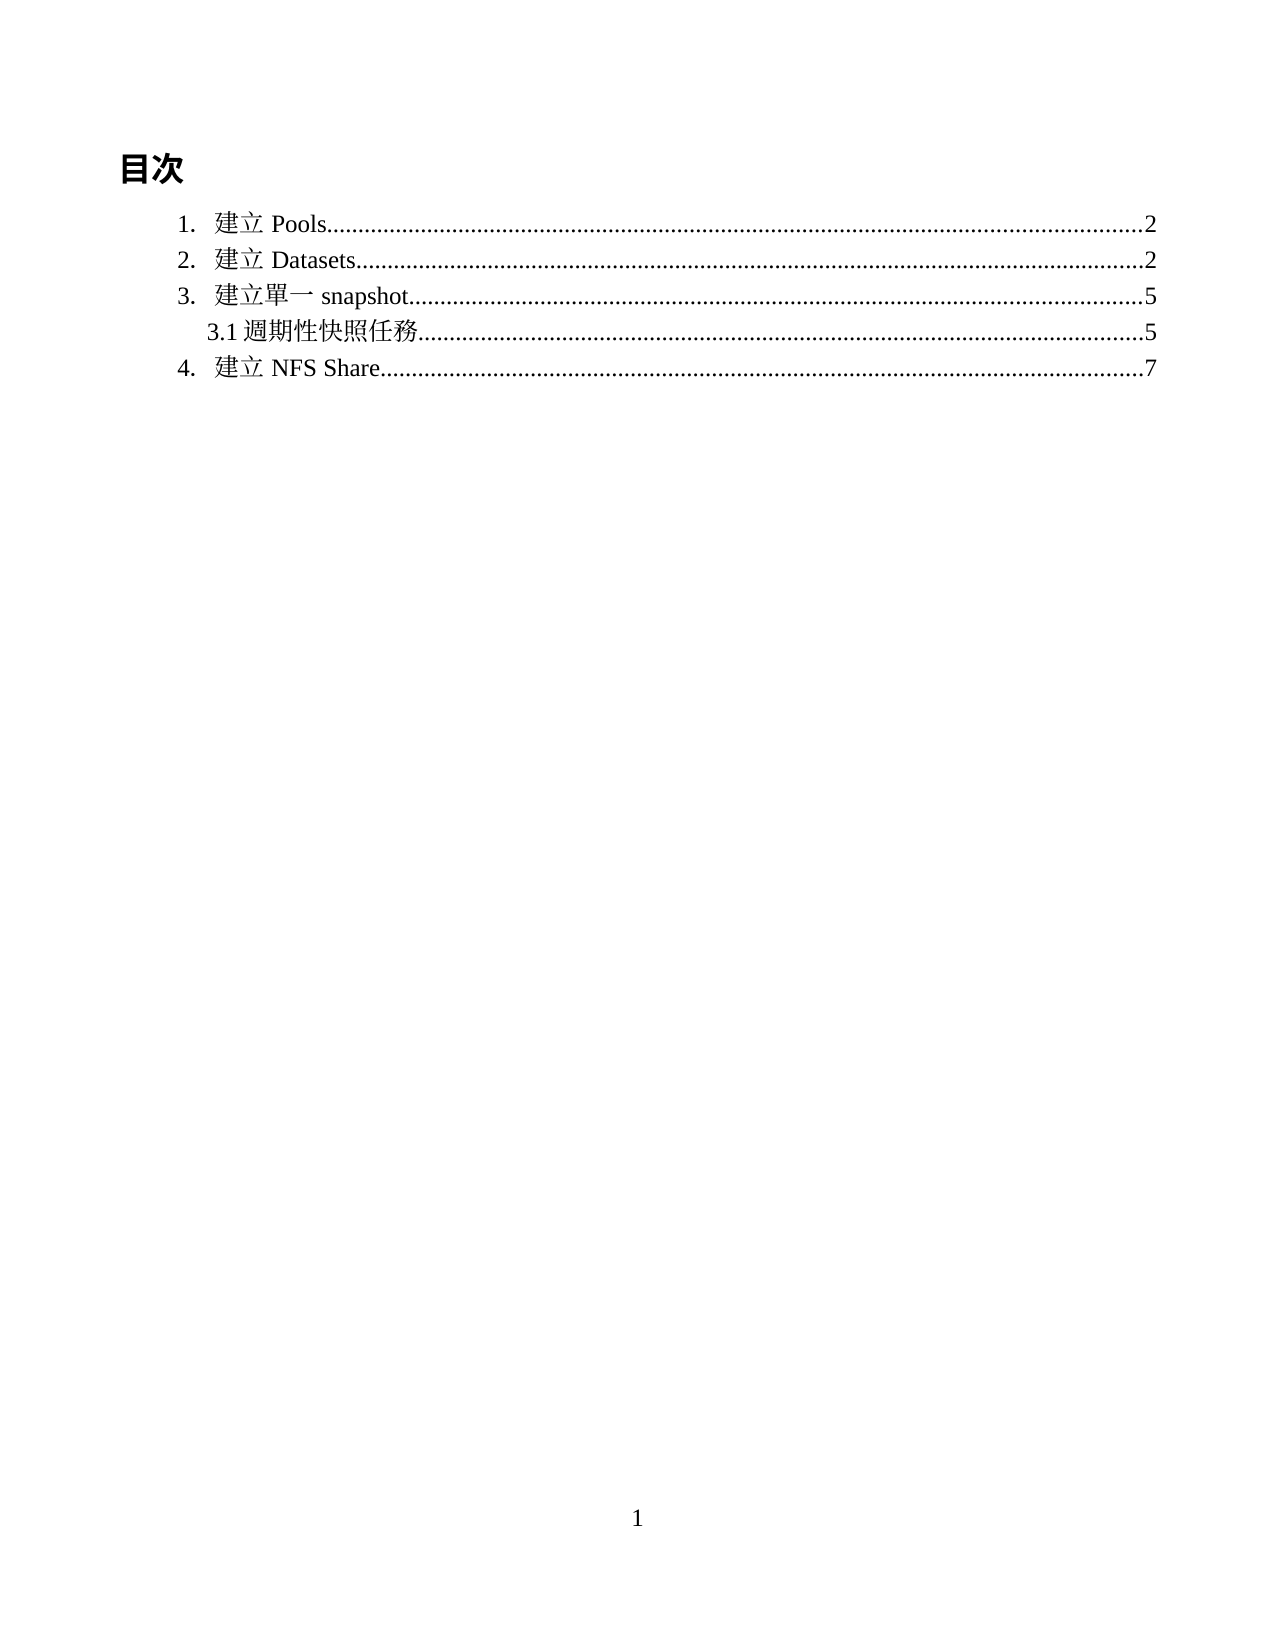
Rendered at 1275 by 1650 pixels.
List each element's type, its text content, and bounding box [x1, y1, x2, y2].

text 2．建立 Datasets 2 [177, 240, 1157, 276]
text 3.1週期性快照任務 5 [207, 312, 1157, 348]
subtitle 目次 [118, 143, 1157, 191]
text 1．建立 Pools 2 [177, 204, 1157, 240]
text 3．建立單一 snapshot 5 [177, 276, 1157, 312]
text 4．建立 NFS Share 7 [177, 348, 1157, 383]
